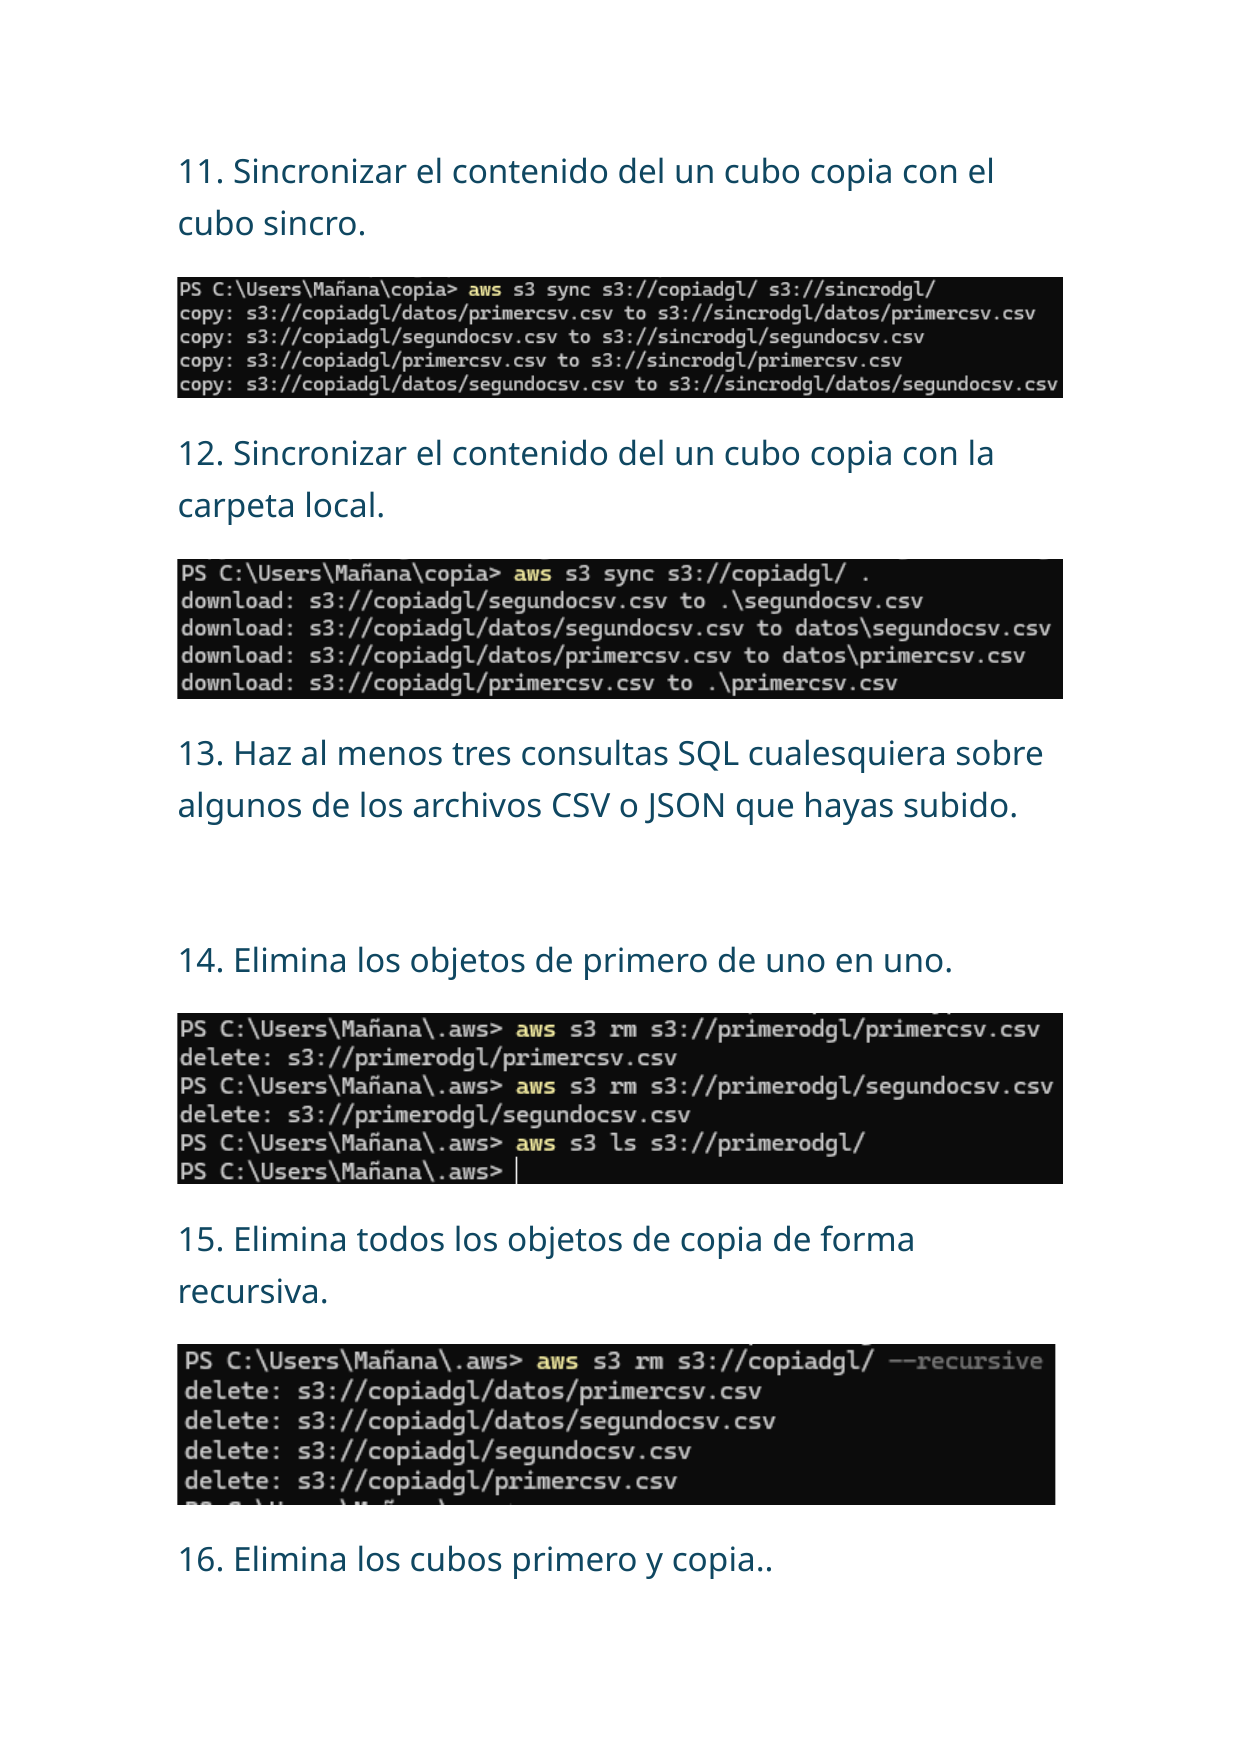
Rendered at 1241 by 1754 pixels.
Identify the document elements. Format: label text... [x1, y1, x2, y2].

subtitle 14. Elimina los objetos de primero de uno en uno. [177, 936, 1063, 982]
subtitle 13. Haz al menos tres consultas SQL cualesquiera sobre algunos de los archivos CSV o JSON que hayas subido. [177, 730, 1063, 827]
subtitle 11. Sincronizar el contenido del un cubo copia con el cubo sincro. [177, 148, 1063, 245]
subtitle 15. Elimina todos los objetos de copia de forma recursiva. [177, 1215, 1063, 1313]
subtitle 16. Elimina los cubos primero y copia.. [177, 1536, 1063, 1581]
subtitle 12. Sincronizar el contenido del un cubo copia con la carpeta local. [177, 430, 1063, 527]
